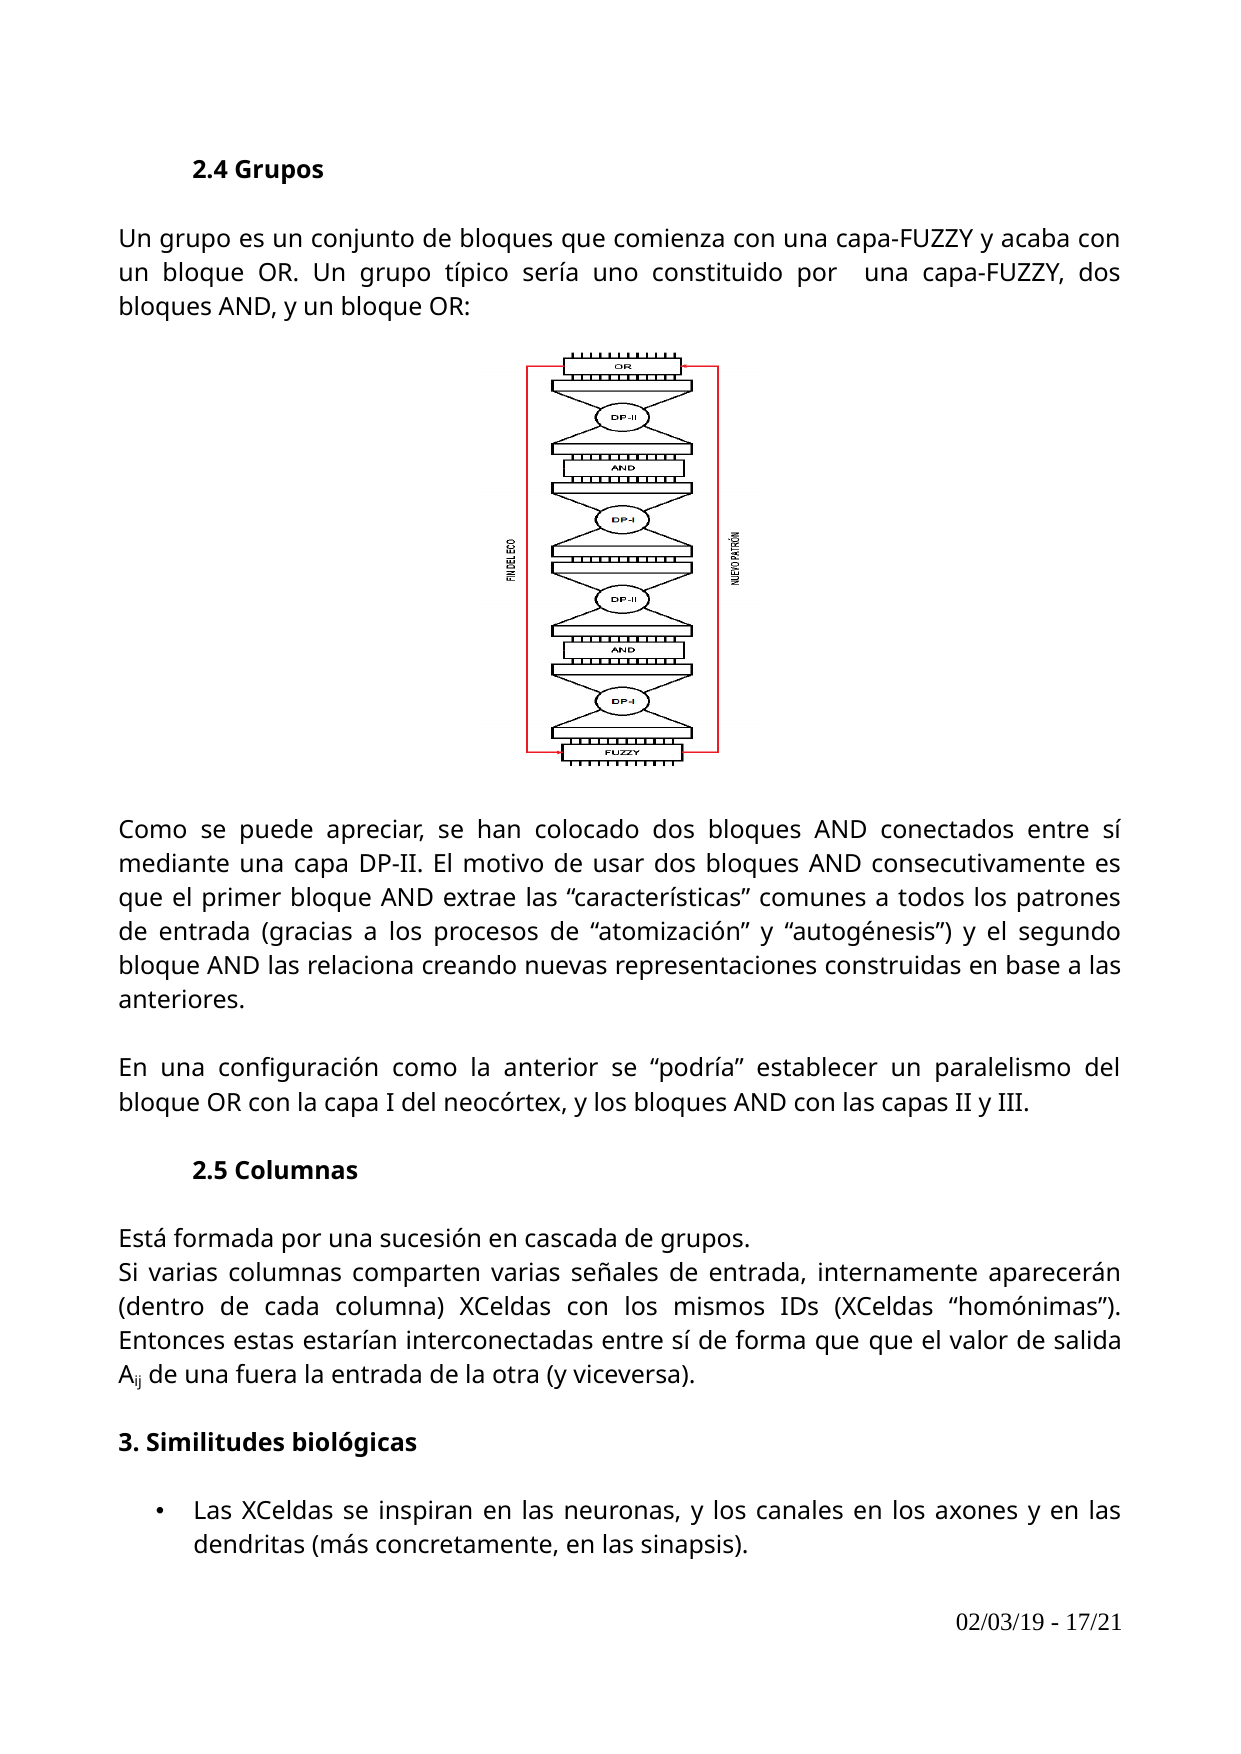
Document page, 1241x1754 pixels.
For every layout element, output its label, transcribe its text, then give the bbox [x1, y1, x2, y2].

text Un grupo es un conjunto de bloques que comienza con una capa-FUZZY y acaba con un bloque OR. Un grupo típico sería uno constituido por una capa-FUZZY, dos bloques AND, y un bloque OR: [118, 220, 1122, 322]
text 2.4 Grupos [192, 152, 1122, 186]
text 2.5 Columnas [192, 1152, 1122, 1186]
picture [479, 345, 762, 778]
list Las XCeldas se inspiran en las neuronas, y los canales en los axones y en las dendritas (más concretamente, en las sinapsis). [156, 1493, 1122, 1561]
text Como se puede apreciar, se han colocado dos bloques AND conectados entre sí mediante una capa DP-II. El motivo de usar dos bloques AND consecutivamente es que el primer bloque AND extrae las “características” comunes a todos los patrones de entrada (gracias a los procesos de “atomización” y “autogénesis”) y el segundo bloque AND las relaciona creando nuevas representaciones construidas en base a las anteriores. [118, 812, 1122, 1016]
text En una configuración como la anterior se “podría” establecer un paralelismo del bloque OR con la capa I del neocórtex, y los bloques AND con las capas II y III. [118, 1050, 1122, 1118]
text Si varias columnas comparten varias señales de entrada, internamente aparecerán (dentro de cada columna) XCeldas con los mismos IDs (XCeldas “homónimas”). Entonces estas estarían interconectadas entre sí de forma que que el valor de salida Aij de una fuera la entrada de la otra (y viceversa). [118, 1254, 1122, 1391]
text 3. Similitudes biológicas [118, 1425, 1122, 1459]
text Está formada por una sucesión en cascada de grupos. [118, 1220, 1122, 1254]
